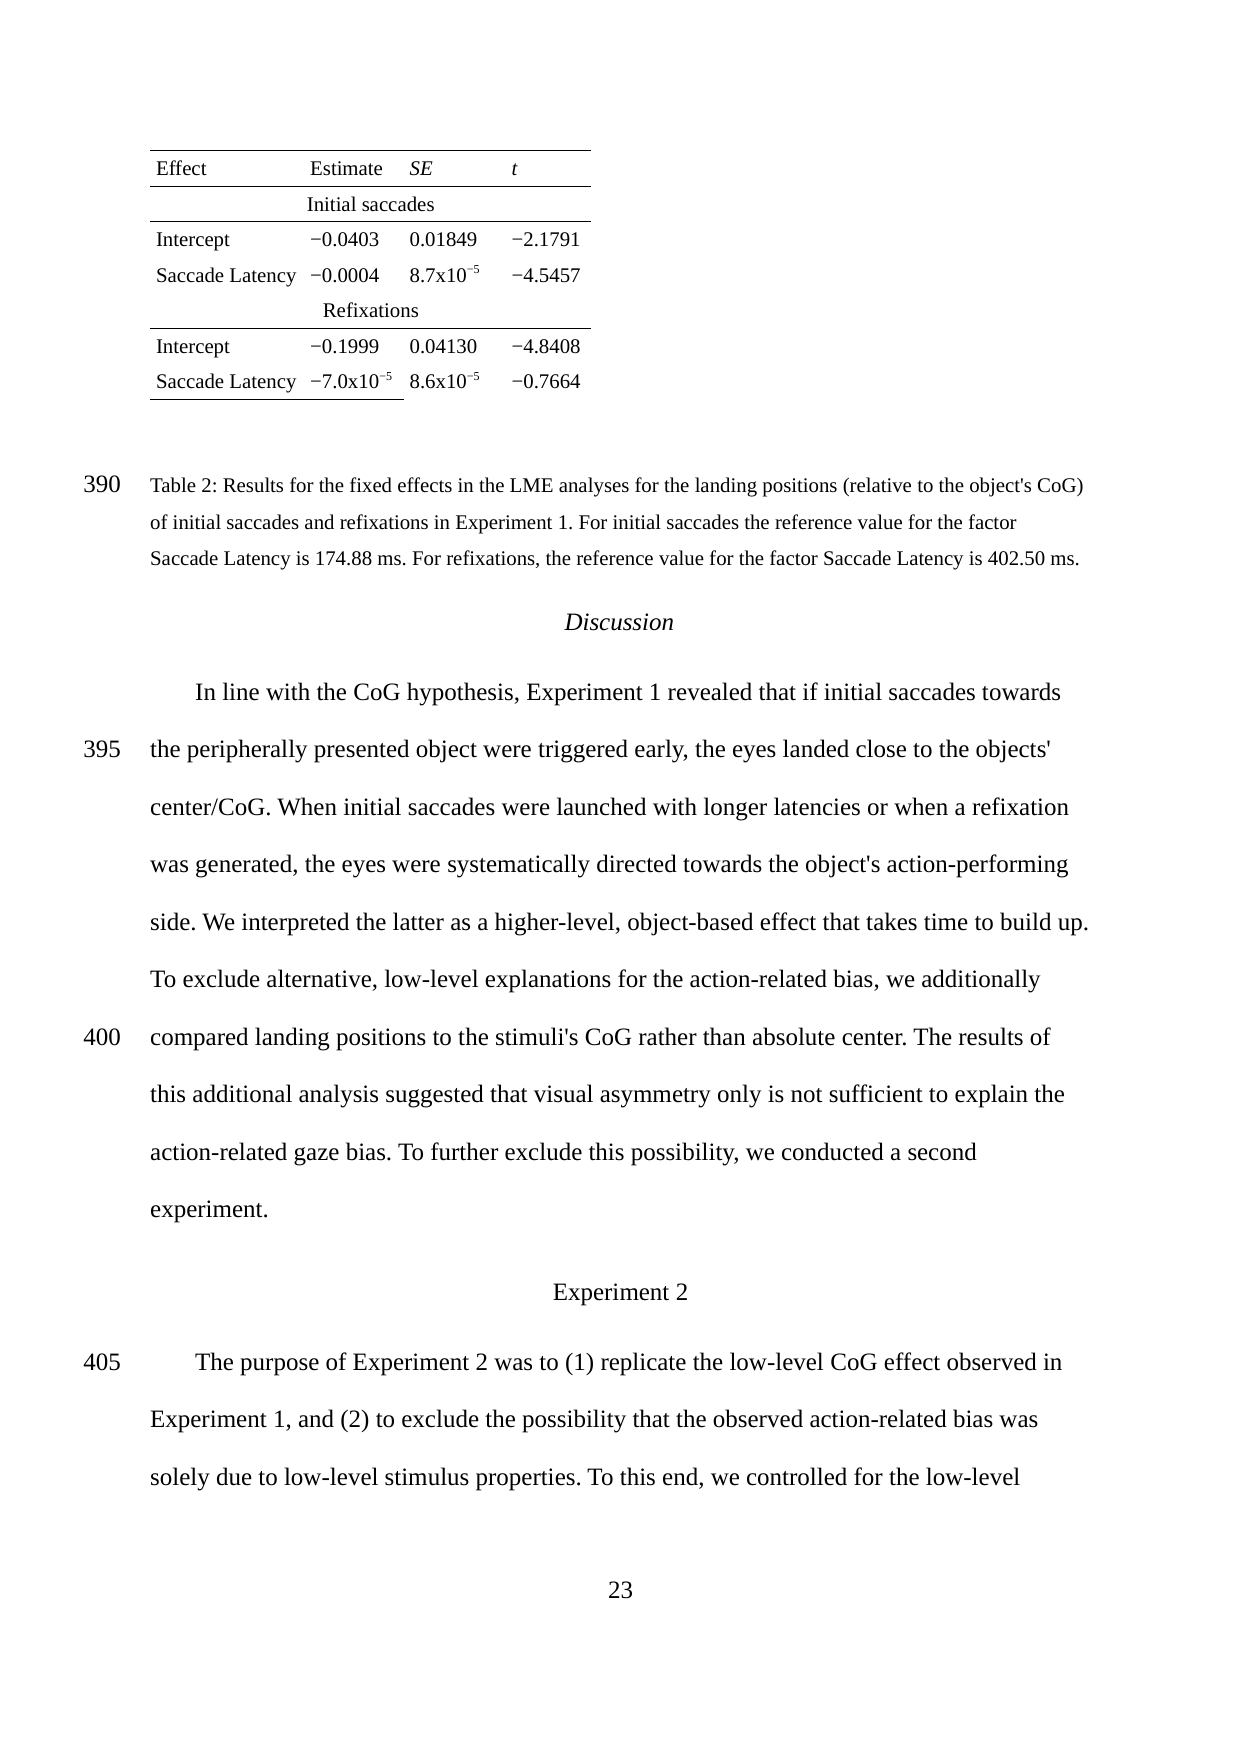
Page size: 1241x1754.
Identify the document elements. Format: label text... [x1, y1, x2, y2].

table_cell −0.1999 [304, 329, 404, 363]
table_cell −7.0x10−5 [304, 364, 404, 399]
table_header t [506, 151, 591, 186]
table_header Effect [150, 151, 304, 186]
table_cell −4.8408 [506, 329, 591, 363]
table_cell Intercept [150, 222, 304, 257]
table_cell 8.6x10−5 [404, 364, 506, 399]
table_cell 0.01849 [404, 222, 506, 257]
table_header Estimate [304, 151, 404, 186]
text In line with the CoG hypothesis, Experiment 1 revealed that if initial saccades towards the peripherally presented object were triggered early, the eyes landed close to the objects' center/CoG. When initial saccades were launched with longer latencies or when a refixation was generated, the eyes were systematically directed towards the object's action-performing side. We interpreted the latter as a higher-level, object-based effect that takes time to build up. To exclude alternative, low-level explanations for the action-related bias, we additionally compared landing positions to the stimuli's CoG rather than absolute center. The results of this additional analysis suggested that visual asymmetry only is not sufficient to explain the action-related gaze bias. To further exclude this possibility, we conducted a second experiment. [150, 677, 1091, 1223]
table_cell 8.7x10−5 [404, 257, 506, 292]
table_cell Initial saccades [150, 187, 591, 221]
table_cell −4.5457 [506, 257, 591, 292]
text Table 2: Results for the fixed effects in the LME analyses for the landing positions (relative to the object's CoG) of initial saccades and refixations in Experiment 1. For initial saccades the reference value for the factor Saccade Latency is 174.88 ms. For refixations, the reference value for the factor Saccade Latency is 402.50 ms. [150, 469, 1091, 570]
table_cell 0.04130 [404, 329, 506, 363]
table_cell −0.7664 [506, 364, 591, 399]
subtitle Experiment 2 [150, 1277, 1091, 1306]
table_cell −0.0004 [304, 257, 404, 292]
subtitle Discussion [150, 607, 1091, 636]
table_cell Refixations [150, 293, 591, 328]
table_cell Saccade Latency [150, 257, 304, 292]
table_header SE [404, 151, 506, 186]
text The purpose of Experiment 2 was to (1) replicate the low-level CoG effect observed in Experiment 1, and (2) to exclude the possibility that the observed action-related bias was solely due to low-level stimulus properties. To this end, we controlled for the low-level [150, 1347, 1091, 1491]
table_cell Intercept [150, 329, 304, 363]
table_cell −0.0403 [304, 222, 404, 257]
table_cell Saccade Latency [150, 364, 304, 399]
table_cell −2.1791 [506, 222, 591, 257]
